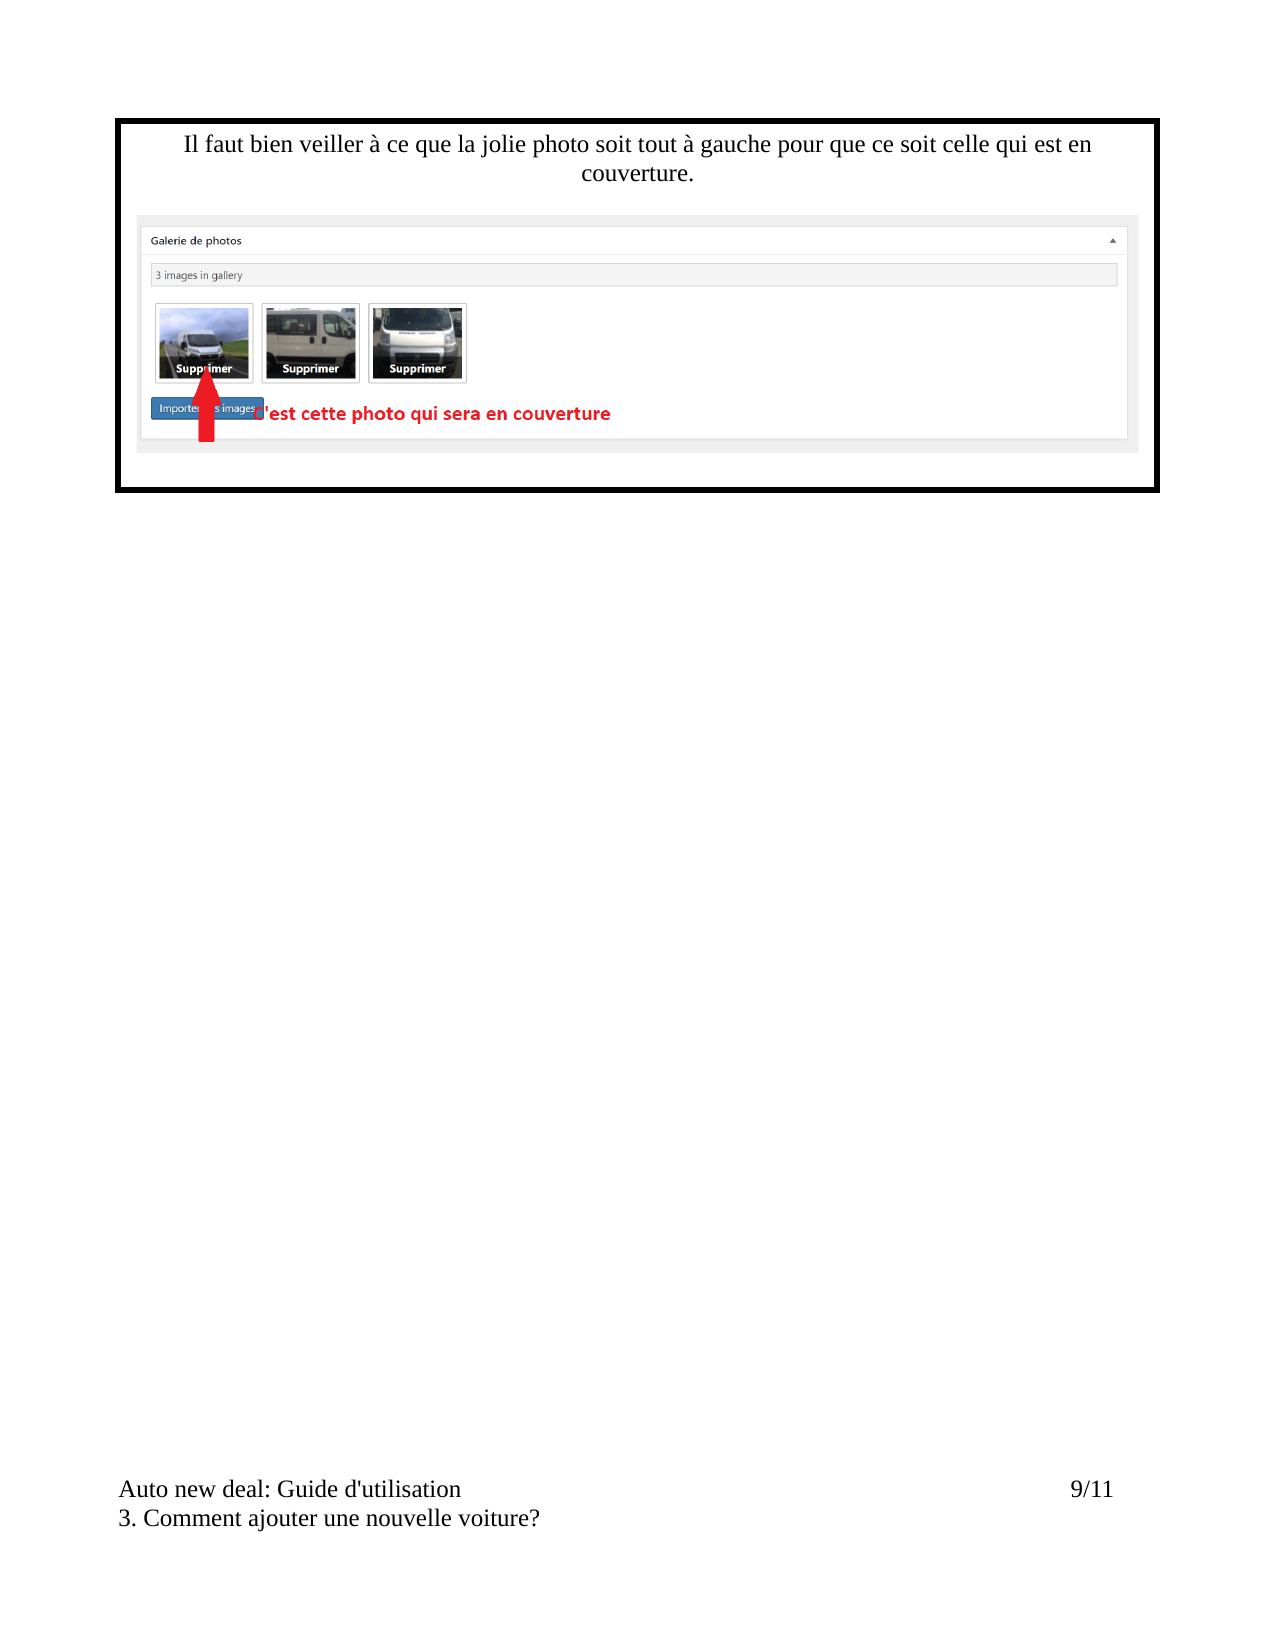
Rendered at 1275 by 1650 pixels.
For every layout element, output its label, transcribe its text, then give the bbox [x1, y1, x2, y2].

picture [136, 215, 1139, 453]
table_cell Il faut bien veiller à ce que la jolie photo soit tout à gauche pour que ce soit celle qui est en couverture. [121, 124, 1154, 452]
table_cell [121, 453, 1154, 487]
